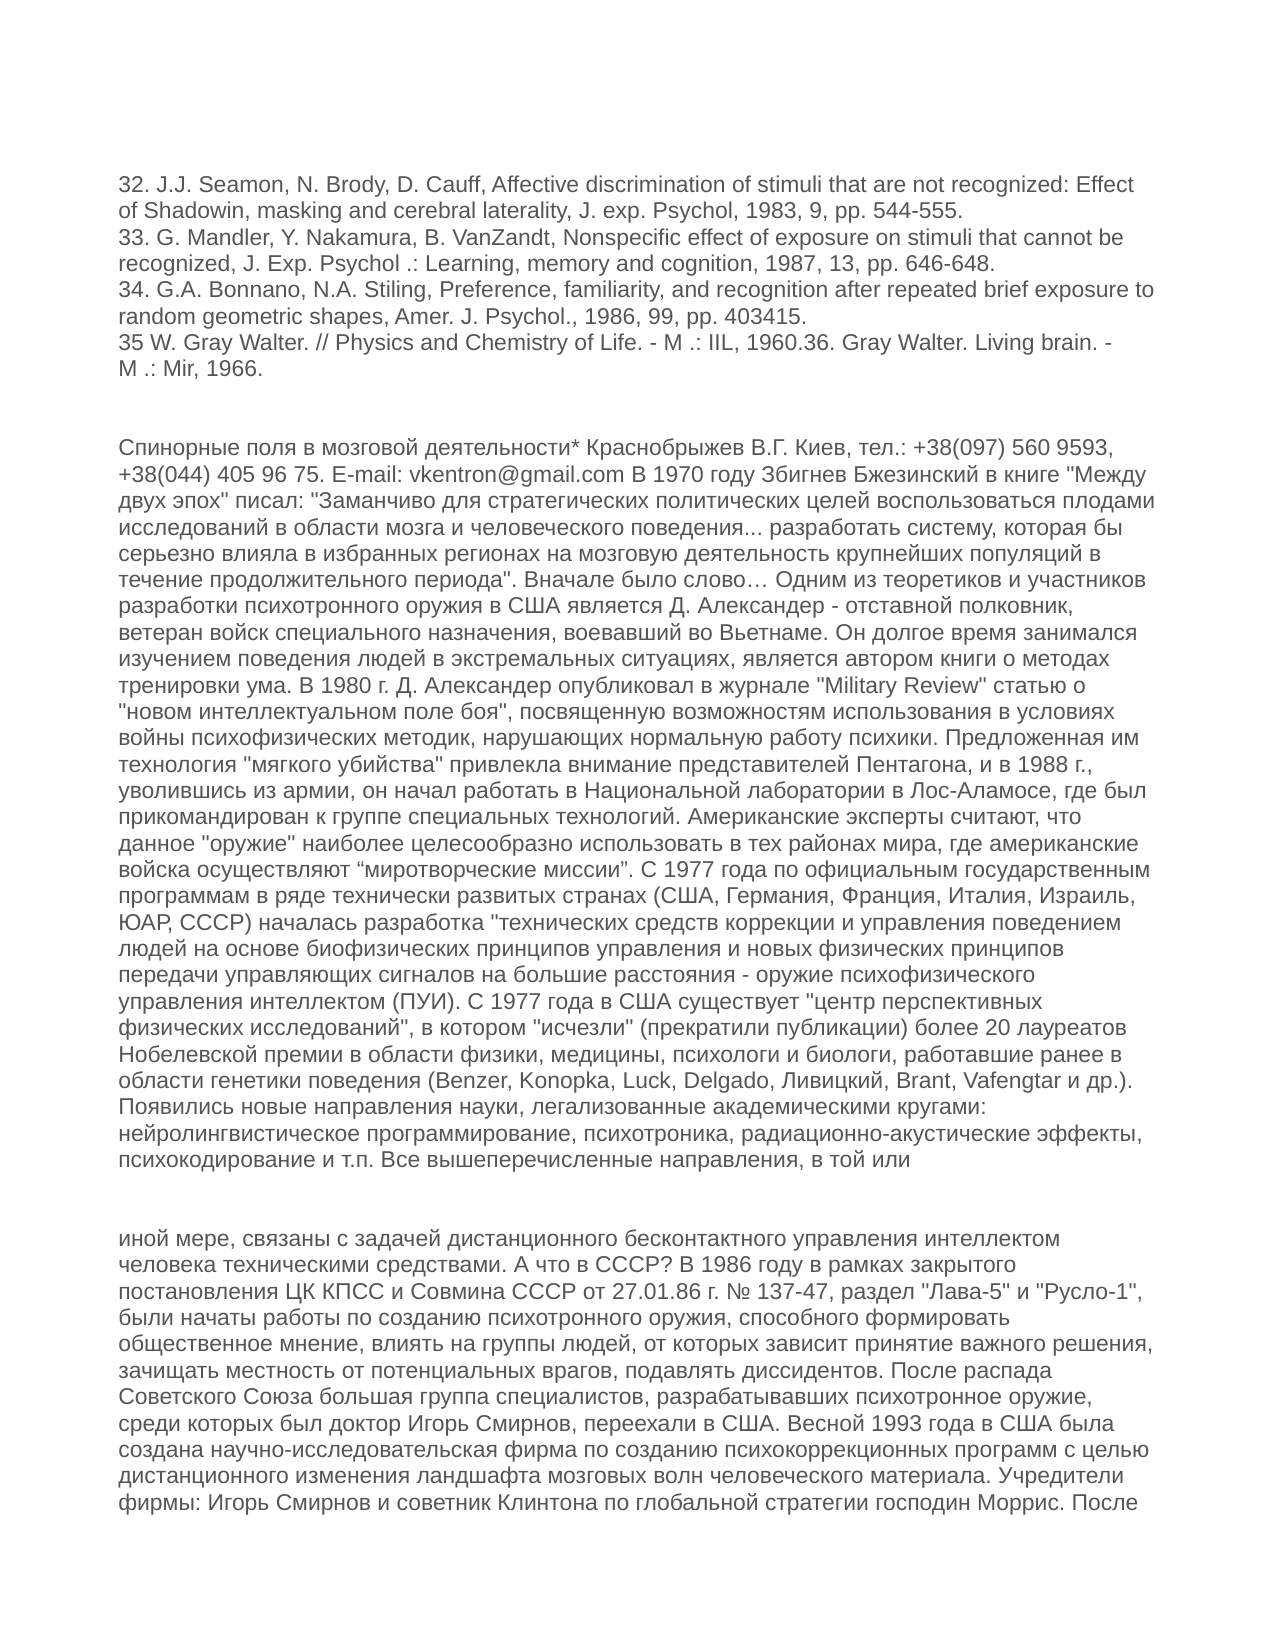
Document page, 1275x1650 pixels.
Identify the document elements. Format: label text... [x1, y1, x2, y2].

text 33. G. Mandler, Y. Nakamura, B. VanZandt, Nonspecific effect of exposure on stimuli that cannot be recognized, J. Exp. Psychol .: Learning, memory and cognition, 1987, 13, pp. 646-648. [118, 223, 1157, 276]
text 32. J.J. Seamon, N. Brody, D. Cauff, Affective discrimination of stimuli that are not recognized: Effect of Shadowin, masking and cerebral laterality, J. exp. Psychol, 1983, 9, pp. 544-555. [118, 118, 1157, 223]
text 35 W. Gray Walter. // Physics and Chemistry of Life. - M .: IIL, 1960.36. Gray Walter. Living brain. - M .: Mir, 1966. Cпинорные поля в мозговой деятельности* Краснобрыжев В.Г. Киев, тел.: +38(097) 560 9593, +38(044) 405 96 75. E-mail: vkentron@gmail.com В 1970 году Збигнев Бжезинский в книге "Между двух эпох" писал: "Заманчиво для стратегических политических целей воспользоваться плодами исследований в области мозга и человеческого поведения... разработать систему, которая бы серьезно влияла в избранных регионах на мозговую деятельность крупнейших популяций в течение продолжительного периода". Вначале было слово… Одним из теоретиков и участников разработки психотронного оружия в США является Д. Александер - отставной полковник, ветеран войск специального назначения, воевавший во Вьетнаме. Он долгое время занимался изучением поведения людей в экстремальных ситуациях, является автором книги о методах тренировки ума. В 1980 г. Д. Александер опубликовал в журнале "Military Review" статью о "новом интеллектуальном поле боя", посвященную возможностям использования в условиях войны психофизических методик, нарушающих нормальную работу психики. Предложенная им технология "мягкого убийства" привлекла внимание представителей Пентагона, и в 1988 г., уволившись из армии, он начал работать в Национальной лаборатории в Лос-Аламосе, где был прикомандирован к группе специальных технологий. Американские эксперты считают, что данное "оружие" наиболее целесообразно использовать в тех районах мира, где американские войска осуществляют “миротворческие миссии”. С 1977 года по официальным государственным программам в ряде технически развитых странах (США, Германия, Франция, Италия, Израиль, ЮАР, СССР) началась разработка "технических средств коррекции и управления поведением людей на основе биофизических принципов управления и новых физических принципов передачи управляющих сигналов на большие расстояния - оружие психофизического управления интеллектом (ПУИ). С 1977 года в США существует "центр перспективных физических исследований", в котором "исчезли" (прекратили публикации) более 20 лауреатов Нобелевской премии в области физики, медицины, психологи и биологи, работавшие ранее в области генетики поведения (Benzer, Konopka, Luck, Delgado, Ливицкий, Brant, Vafengtar и др.). Появились новые направления науки, легализованные академическими кругами: нейролингвистическое программирование, психотроника, радиационно-акустические эффекты, психокодирование и т.п. Все вышеперечисленные направления, в той или иной мере, связаны с задачей дистанционного бесконтактного управления интеллектом человека техническими средствами. А что в СССР? В 1986 году в рамках закрытого постановления ЦК КПСС и Совмина СССР от 27.01.86 г. № 137-47, раздел "Лава-5" и "Русло-1", были начаты работы по созданию психотронного оружия, способного формировать общественное мнение, влиять на группы людей, от которых зависит принятие важного решения, зачищать местность от потенциальных врагов, подавлять диссидентов. После распада Советского Союза большая группа специалистов, разрабатывавших психотронное оружие, среди которых был доктор Игорь Смирнов, переехали в США. Весной 1993 года в США была создана научно-исследовательская фирма по созданию психокоррекционных программ с целью дистанционного изменения ландшафта мозговых волн человеческого материала. Учредители фирмы: Игорь Смирнов и советник Клинтона по глобальной стратегии господин Моррис. После [118, 329, 1157, 1515]
text 34. G.A. Bonnano, N.A. Stiling, Preference, familiarity, and recognition after repeated brief exposure to random geometric shapes, Amer. J. Psychol., 1986, 99, pp. 403415. [118, 276, 1157, 329]
